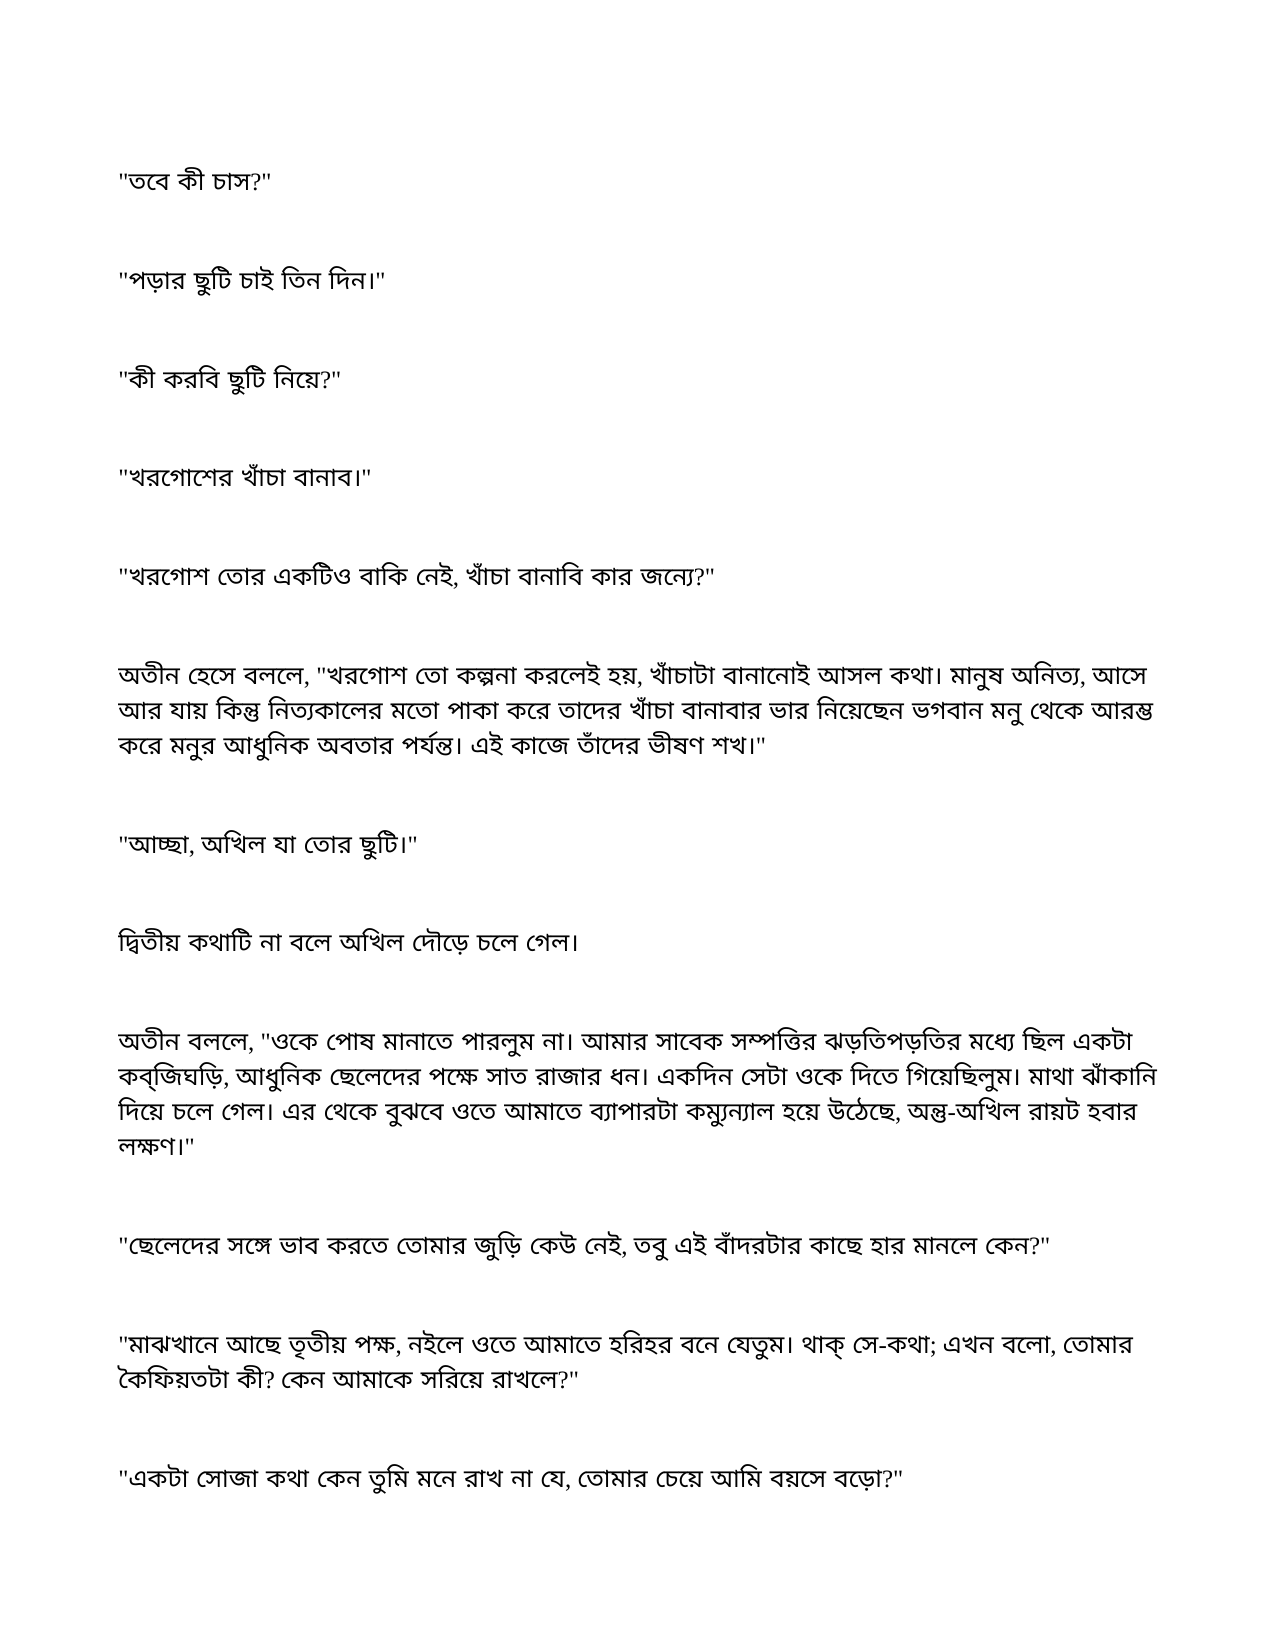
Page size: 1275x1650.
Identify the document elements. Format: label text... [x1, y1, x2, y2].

text "একটা সোজা কথা কেন তুমি মনে রাখ না যে, তোমার চেয়ে আমি বয়সে বড়ো?" [118, 1464, 1157, 1493]
text "খরগোশের খাঁচা বানাব।" [118, 463, 1157, 493]
text অতীন বললে, "ওকে পোষ মানাতে পারলুম না। আমার সাবেক সম্পত্তির ঝড়তিপড়তির মধ্যে ছিল একটা কব্‌জিঘড়ি, আধুনিক ছেলেদের পক্ষে সাত রাজার ধন। একদিন সেটা ওকে দিতে গিয়েছিলুম। মাথা ঝাঁকানি দিয়ে চলে গেল। এর থেকে বুঝবে ওতে আমাতে ব্যাপারটা কম্যুন্যাল হয়ে উঠেছে, অন্তু-অখিল রায়ট হবার লক্ষণ।" [118, 1027, 1157, 1162]
text "কী করবি ছুটি নিয়ে?" [118, 365, 249, 394]
text "তবে কী চাস?" [118, 167, 1157, 196]
text দ্বিতীয় কথাটি না বলে অখিল দৌড়ে চলে গেল। [118, 928, 1157, 958]
text "কী করবি ছুটি নিয়ে?" [231, 365, 1157, 394]
text "পড়ার ছুটি চাই তিন দিন।" [118, 266, 215, 295]
text "মাঝখানে আছে তৃতীয় পক্ষ, নইলে ওতে আমাতে হরিহর বনে যেতুম। থাক্‌ সে-কথা; এখন বলো, তোমার কৈফিয়তটা কী? কেন আমাকে সরিয়ে রাখলে?" [118, 1330, 1157, 1394]
text অতীন হেসে বললে, "খরগোশ তো কল্পনা করলেই হয়, খাঁচাটা বানানোই আসল কথা। মানুষ অনিত্য, আসে আর যায় কিন্তু নিত্যকালের মতো পাকা করে তাদের খাঁচা বানাবার ভার নিয়েছেন ভগবান মনু থেকে আরম্ভ করে মনুর আধুনিক অবতার পর্যন্ত। এই কাজে তাঁদের ভীষণ শখ।" [118, 661, 1157, 760]
text "আচ্ছা, অখিল যা তোর ছুটি।" [118, 830, 1157, 859]
text "ছেলেদের সঙ্গে ভাব করতে তোমার জুড়ি কেউ নেই, তবু এই বাঁদরটার কাছে হার মানলে কেন?" [118, 1231, 502, 1261]
text "ছেলেদের সঙ্গে ভাব করতে তোমার জুড়ি কেউ নেই, তবু এই বাঁদরটার কাছে হার মানলে কেন?" [488, 1231, 1157, 1261]
text "খরগোশ তোর একটিও বাকি নেই, খাঁচা বানাবি কার জন্যে?" [118, 562, 1157, 591]
text "পড়ার ছুটি চাই তিন দিন।" [197, 266, 1157, 295]
